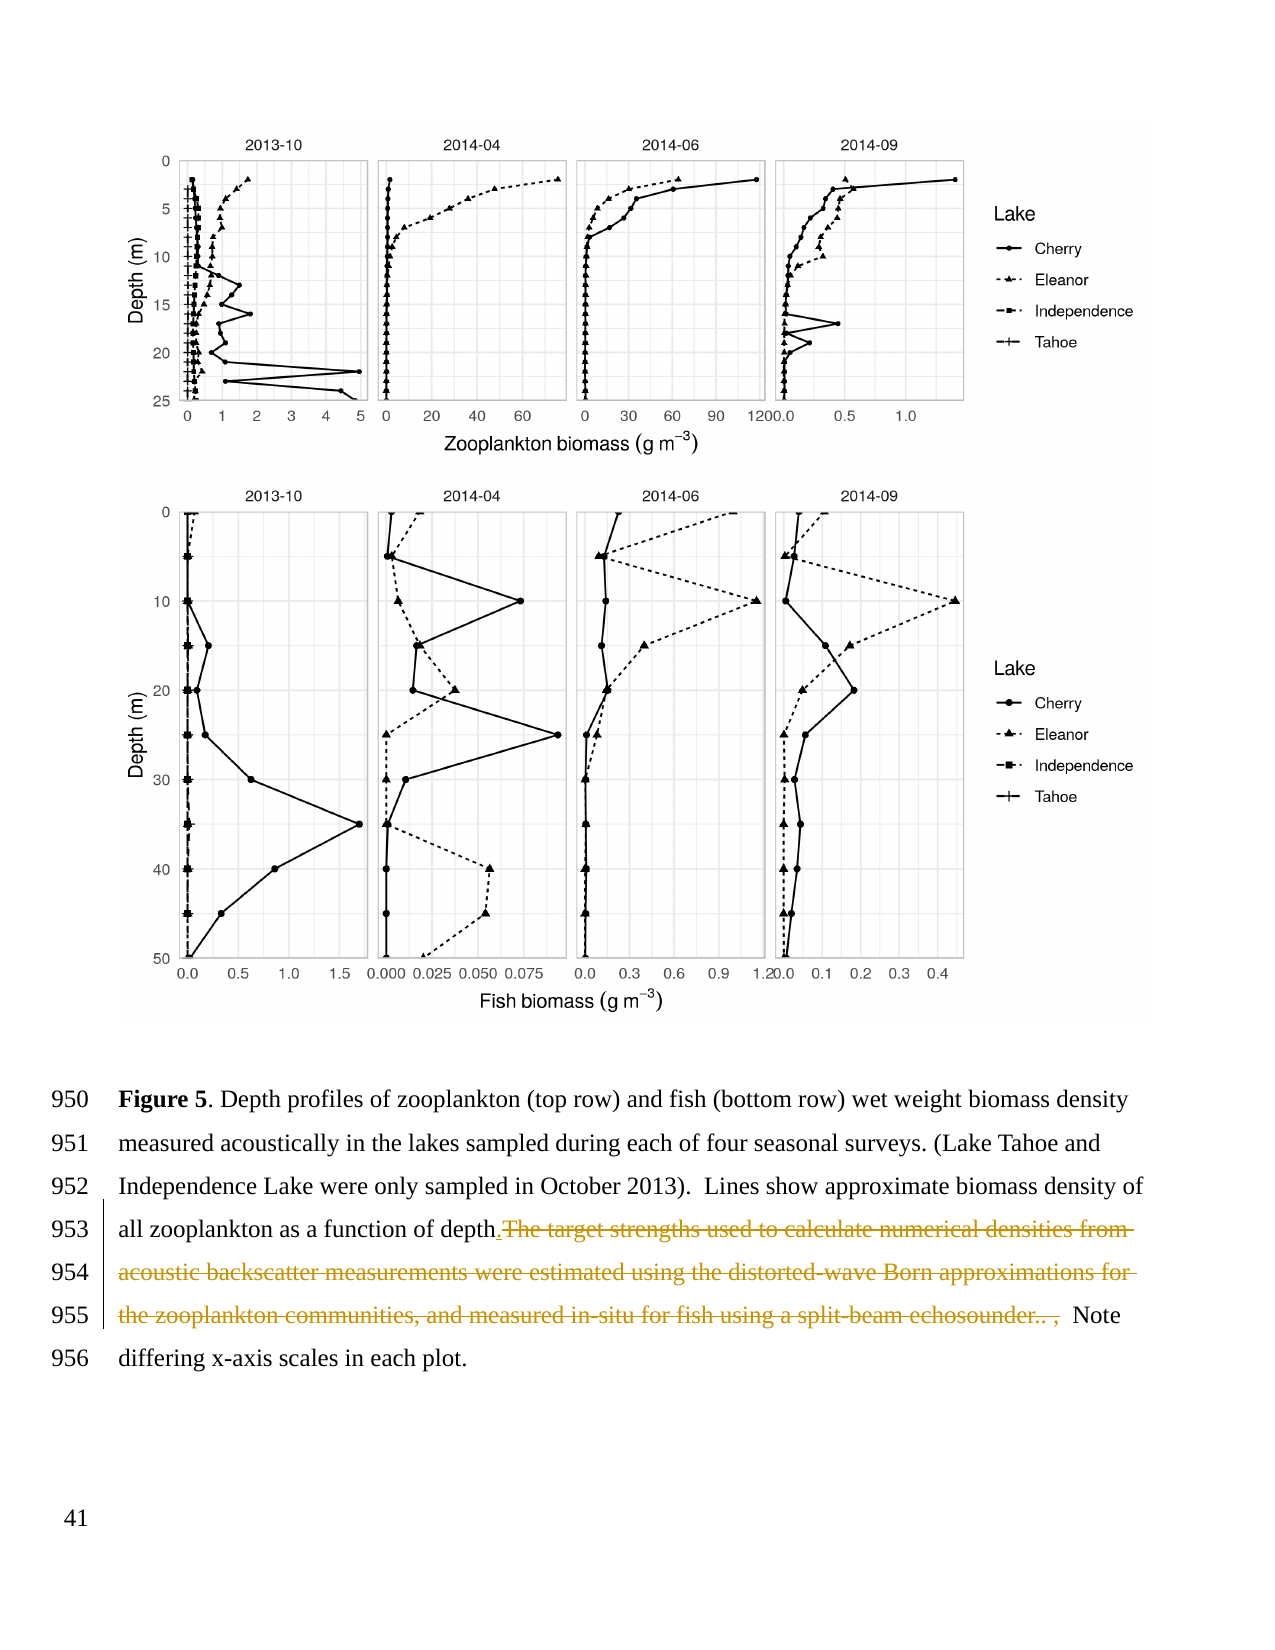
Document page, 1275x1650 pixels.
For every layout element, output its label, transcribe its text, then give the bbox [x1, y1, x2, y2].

text Figure 5. Depth profiles of zooplankton (top row) and fish (bottom row) wet weight biomass density measured acoustically in the lakes sampled during each of four seasonal surveys. (Lake Tahoe and Independence Lake were only sampled in October 2013). Lines show approximate biomass density of all zooplankton as a function of depth. Note differing x-axis scales in each plot. [118, 1084, 1157, 1372]
picture [118, 118, 1157, 1027]
